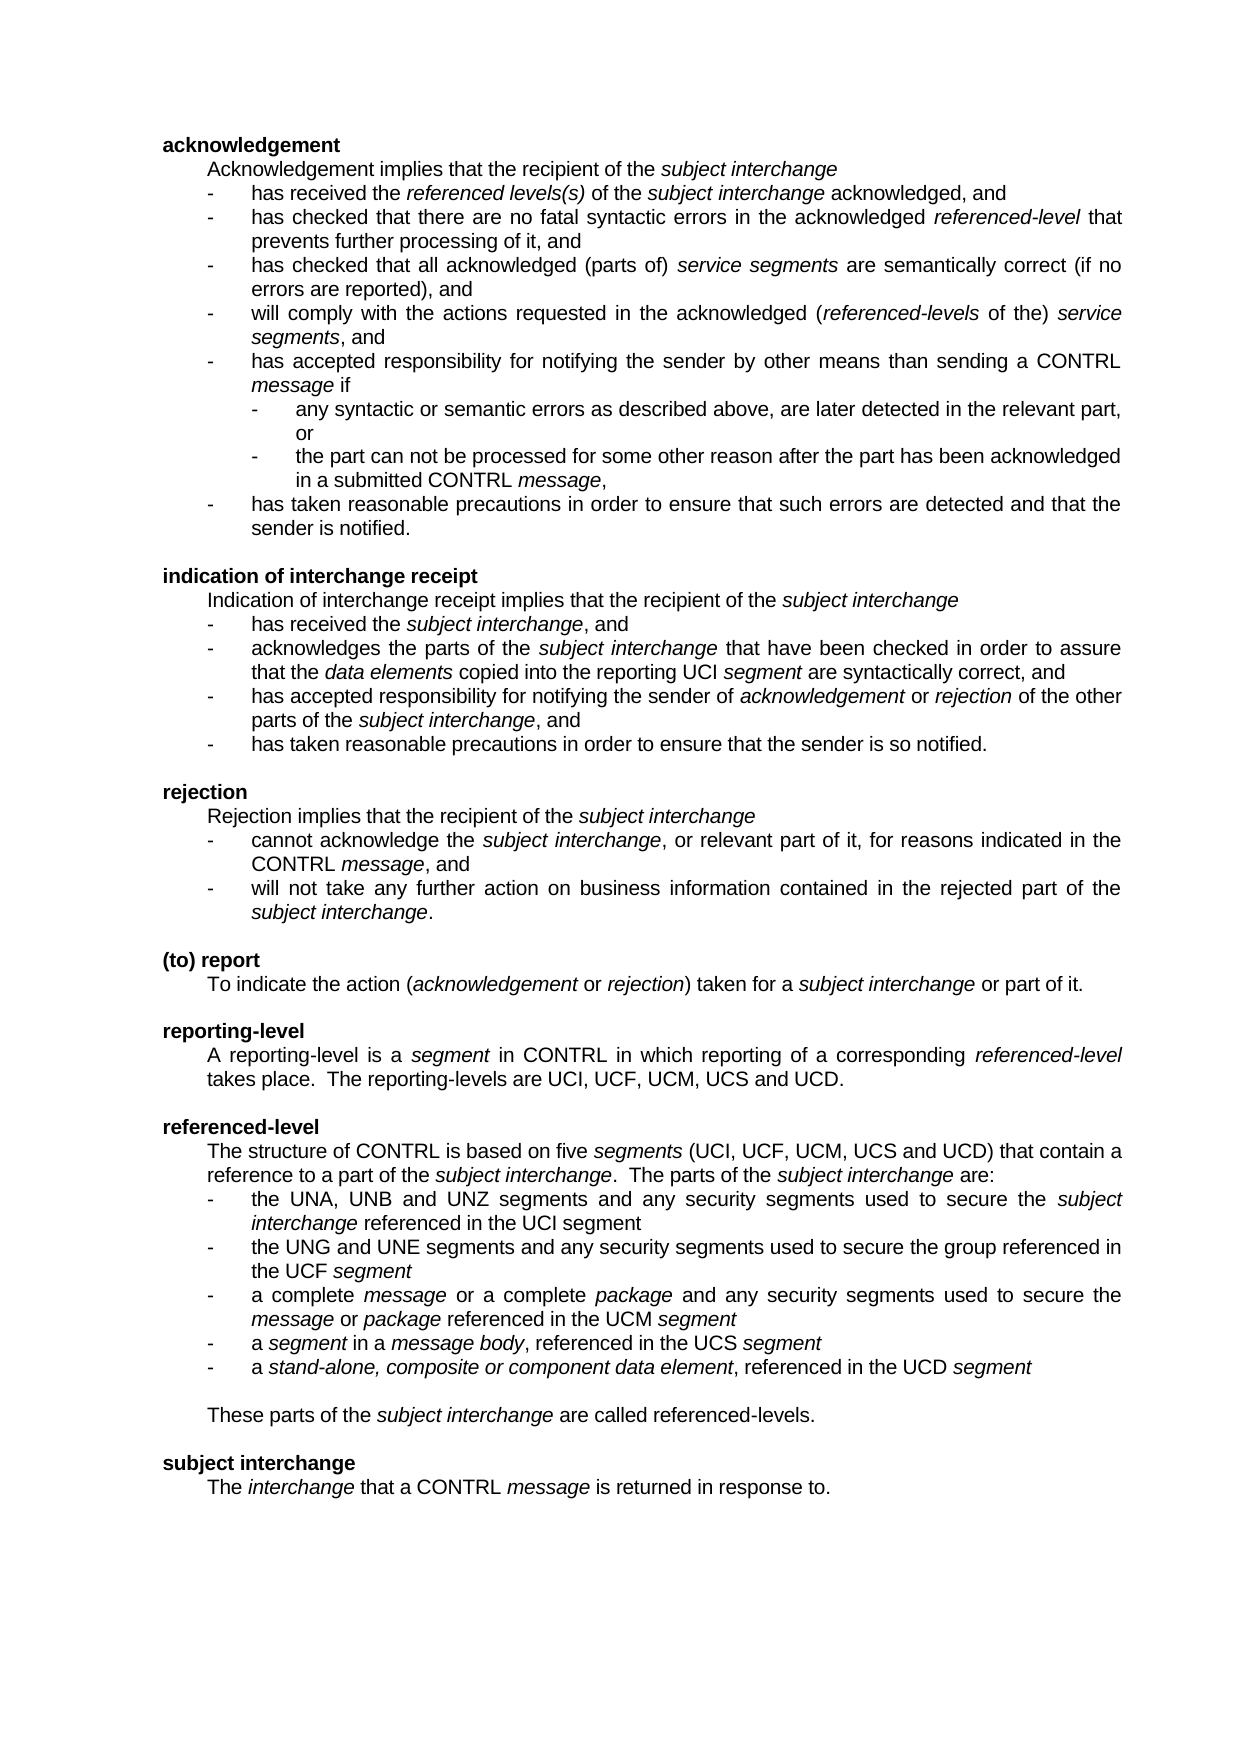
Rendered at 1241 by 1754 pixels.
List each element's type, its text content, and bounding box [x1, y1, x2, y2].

text ‑ cannot acknowledge the subject interchange, or relevant part of it, for reasons indicated in the CONTRL message, and [118, 828, 1122, 876]
text Acknowledgement implies that the recipient of the subject interchange [118, 157, 1122, 181]
text referenced‑level [118, 1115, 1122, 1139]
text ‑ any syntactic or semantic errors as described above, are later detected in the relevant part, or [118, 396, 1122, 444]
text ‑ acknowledges the parts of the subject interchange that have been checked in order to assure that the data elements copied into the reporting UCI segment are syntactically correct, and [118, 636, 1122, 684]
text ‑ the part can not be processed for some other reason after the part has been acknowledged in a submitted CONTRL message, [118, 444, 1122, 492]
text indication of interchange receipt [118, 564, 1122, 588]
text ‑ has received the subject interchange, and [118, 612, 1122, 636]
text To indicate the action (acknowledgement or rejection) taken for a subject interchange or part of it. [118, 971, 1122, 995]
text ‑ a stand-alone, composite or component data element, referenced in the UCD segment [118, 1355, 1122, 1379]
text ‑ has taken reasonable precautions in order to ensure that such errors are detected and that the sender is notified. [118, 492, 1122, 540]
text (to) report [118, 947, 1122, 971]
text rejection [118, 780, 1122, 804]
text ‑ has checked that all acknowledged (parts of) service segments are semantically correct (if no errors are reported), and [118, 253, 1122, 301]
text ‑ has accepted responsibility for notifying the sender by other means than sending a CONTRL message if [118, 348, 1122, 396]
text These parts of the subject interchange are called referenced‑levels. [118, 1403, 1122, 1427]
text reporting‑level [118, 1019, 1122, 1043]
text The structure of CONTRL is based on five segments (UCI, UCF, UCM, UCS and UCD) that contain a reference to a part of the subject interchange. The parts of the subject interchange are: [118, 1139, 1122, 1187]
text ‑ a segment in a message body, referenced in the UCS segment [118, 1331, 1122, 1355]
text ‑ will not take any further action on business information contained in the rejected part of the subject interchange. [118, 876, 1122, 923]
text acknowledgement [118, 133, 1122, 157]
text The interchange that a CONTRL message is returned in response to. [118, 1474, 1122, 1498]
text ‑ has taken reasonable precautions in order to ensure that the sender is so notified. [118, 732, 1122, 756]
text ‑ has checked that there are no fatal syntactic errors in the acknowledged referenced-level that prevents further processing of it, and [118, 205, 1122, 253]
text ‑ a complete message or a complete package and any security segments used to secure the message or package referenced in the UCM segment [118, 1283, 1122, 1331]
text A reporting‑level is a segment in CONTRL in which reporting of a corresponding referenced‑level takes place. The reporting‑levels are UCI, UCF, UCM, UCS and UCD. [118, 1043, 1122, 1091]
text ‑ the UNA, UNB and UNZ segments and any security segments used to secure the subject interchange referenced in the UCI segment [118, 1187, 1122, 1235]
text ‑ the UNG and UNE segments and any security segments used to secure the group referenced in the UCF segment [118, 1235, 1122, 1283]
text ‑ has accepted responsibility for notifying the sender of acknowledgement or rejection of the other parts of the subject interchange, and [118, 684, 1122, 732]
text ‑ will comply with the actions requested in the acknowledged (referenced-levels of the) service segments, and [118, 301, 1122, 348]
text subject interchange [118, 1451, 1122, 1474]
text Indication of interchange receipt implies that the recipient of the subject interchange [118, 588, 1122, 612]
text ‑ has received the referenced levels(s) of the subject interchange acknowledged, and [118, 181, 1122, 205]
text Rejection implies that the recipient of the subject interchange [118, 804, 1122, 828]
